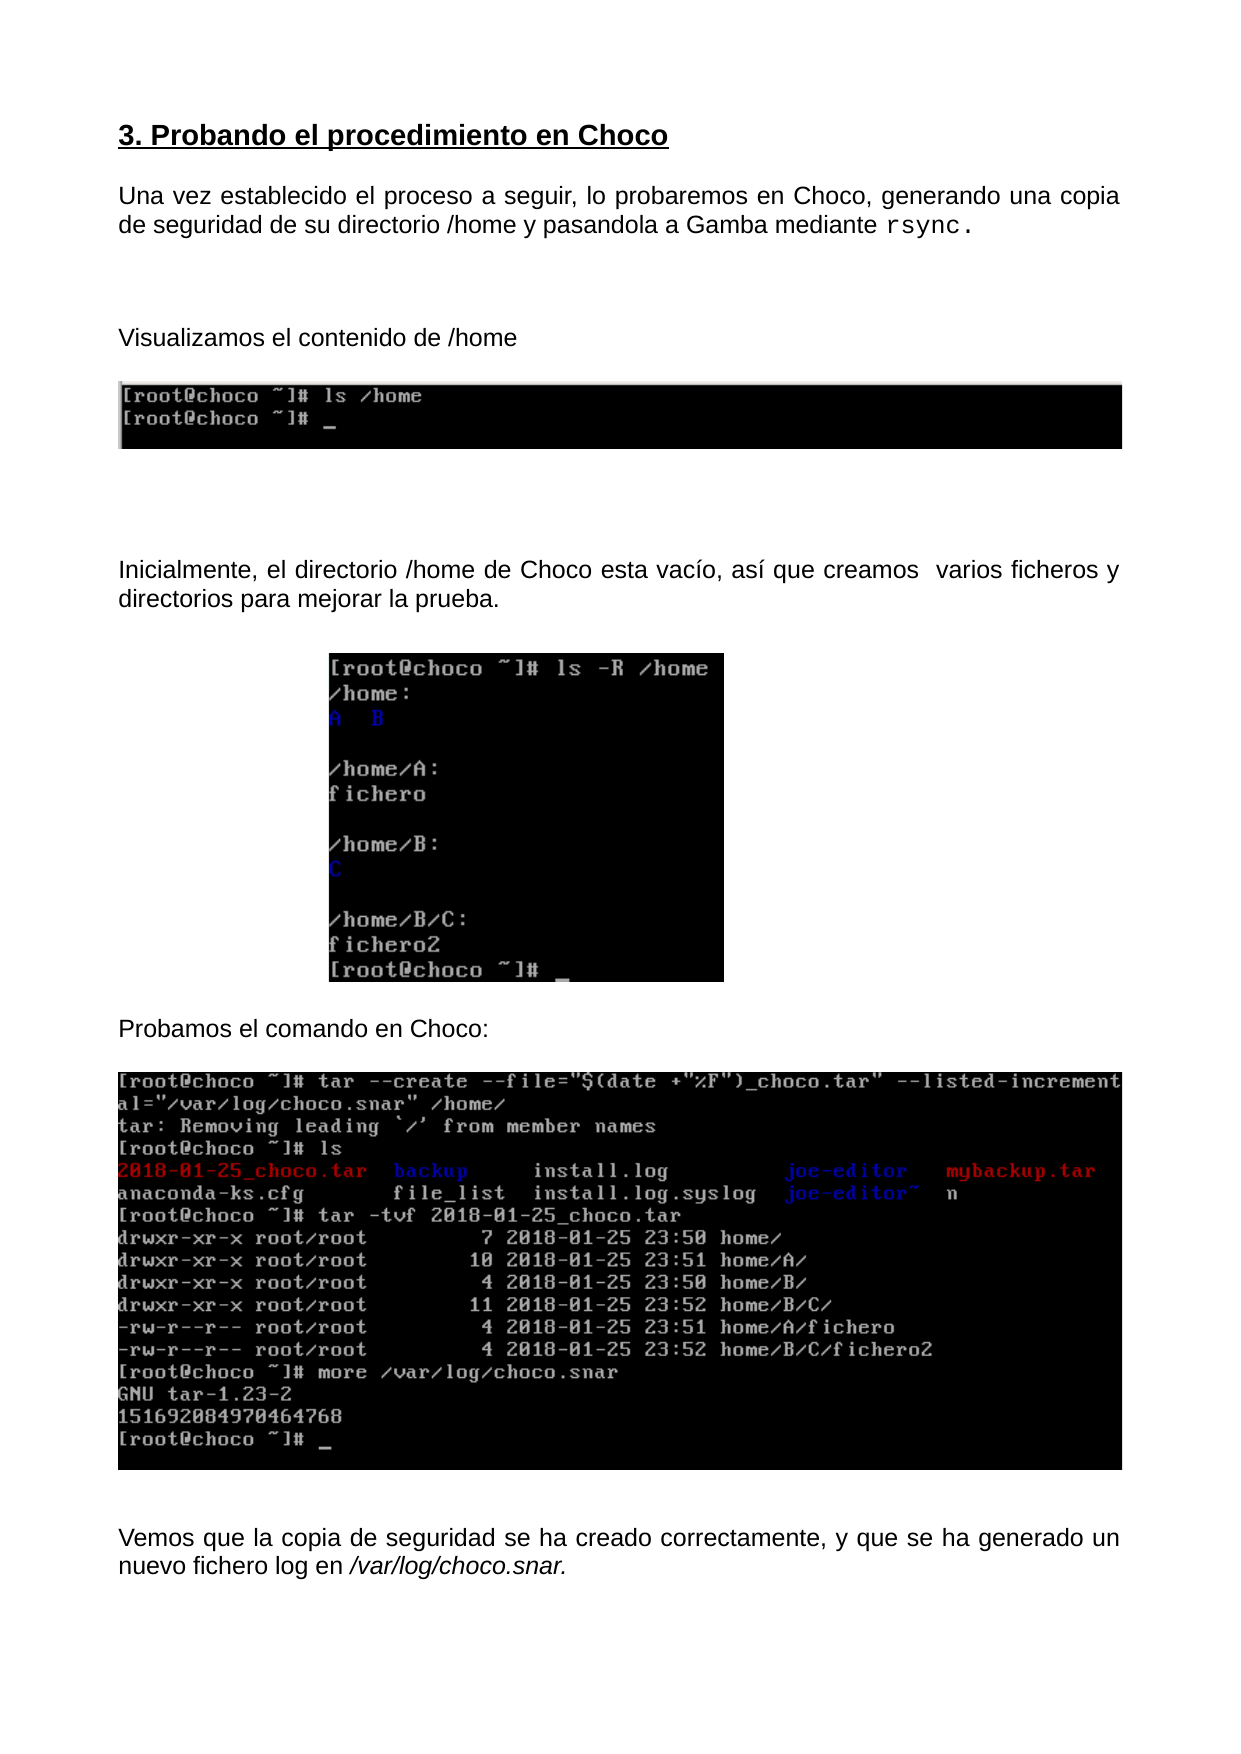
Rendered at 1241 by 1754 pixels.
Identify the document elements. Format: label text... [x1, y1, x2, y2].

picture [328, 653, 724, 982]
picture [118, 1072, 1123, 1470]
text Una vez establecido el proceso a seguir, lo probaremos en Choco, generando una copia de seguridad de su directorio /home y pasandola a Gamba mediante rsync. [118, 181, 1122, 241]
text Visualizamos el contenido de /home [118, 323, 1122, 352]
text Inicialmente, el directorio /home de Choco esta vacío, así que creamos varios ficheros y directorios para mejorar la prueba. [118, 555, 1122, 612]
text Vemos que la copia de seguridad se ha creado correctamente, y que se ha generado un nuevo fichero log en /var/log/choco.snar. [118, 1523, 1122, 1580]
picture [118, 381, 1123, 449]
text 3. Probando el procedimiento en Choco [118, 118, 1122, 152]
text Probamos el comando en Choco: [118, 1014, 1122, 1042]
